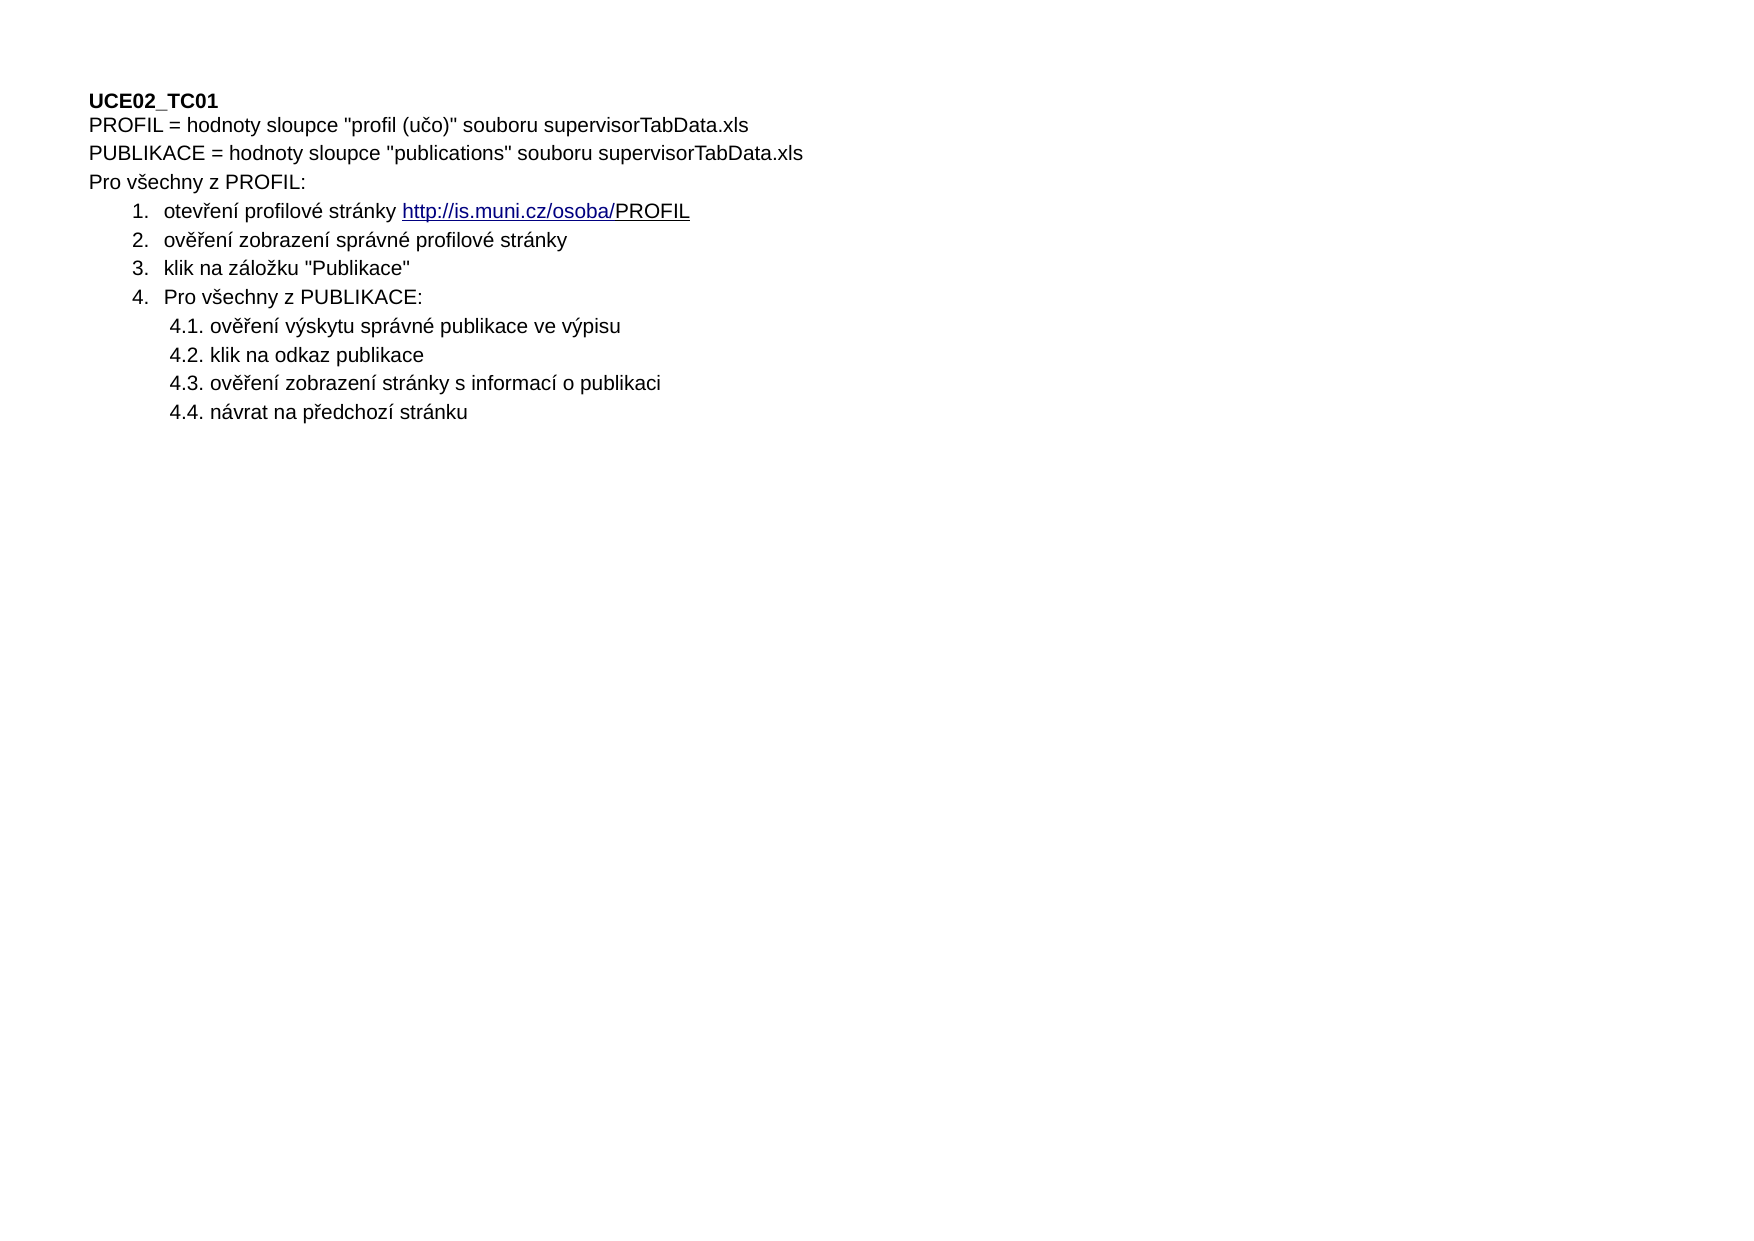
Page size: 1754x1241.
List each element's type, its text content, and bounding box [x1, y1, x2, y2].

list ověření zobrazení správné profilové stránky [126, 227, 1665, 251]
text UCE02_TC01 [88, 88, 1665, 112]
text PROFIL = hodnoty sloupce "profil (učo)" souboru supervisorTabData.xls PUBLIKACE = hodnoty sloupce "publications" souboru supervisorTabData.xls [88, 112, 1665, 165]
list ověření výskytu správné publikace ve výpisu [163, 314, 1665, 338]
list návrat na předchozí stránku [163, 400, 1665, 424]
list ověření zobrazení stránky s informací o publikaci [163, 371, 1665, 395]
list Pro všechny z PUBLIKACE: [126, 285, 1665, 309]
list klik na odkaz publikace [163, 342, 1665, 366]
list otevření profilové stránky http://is.muni.cz/osoba/PROFIL [126, 199, 1665, 223]
text Pro všechny z PROFIL: [88, 170, 1665, 194]
list klik na záložku "Publikace" [126, 256, 1665, 280]
